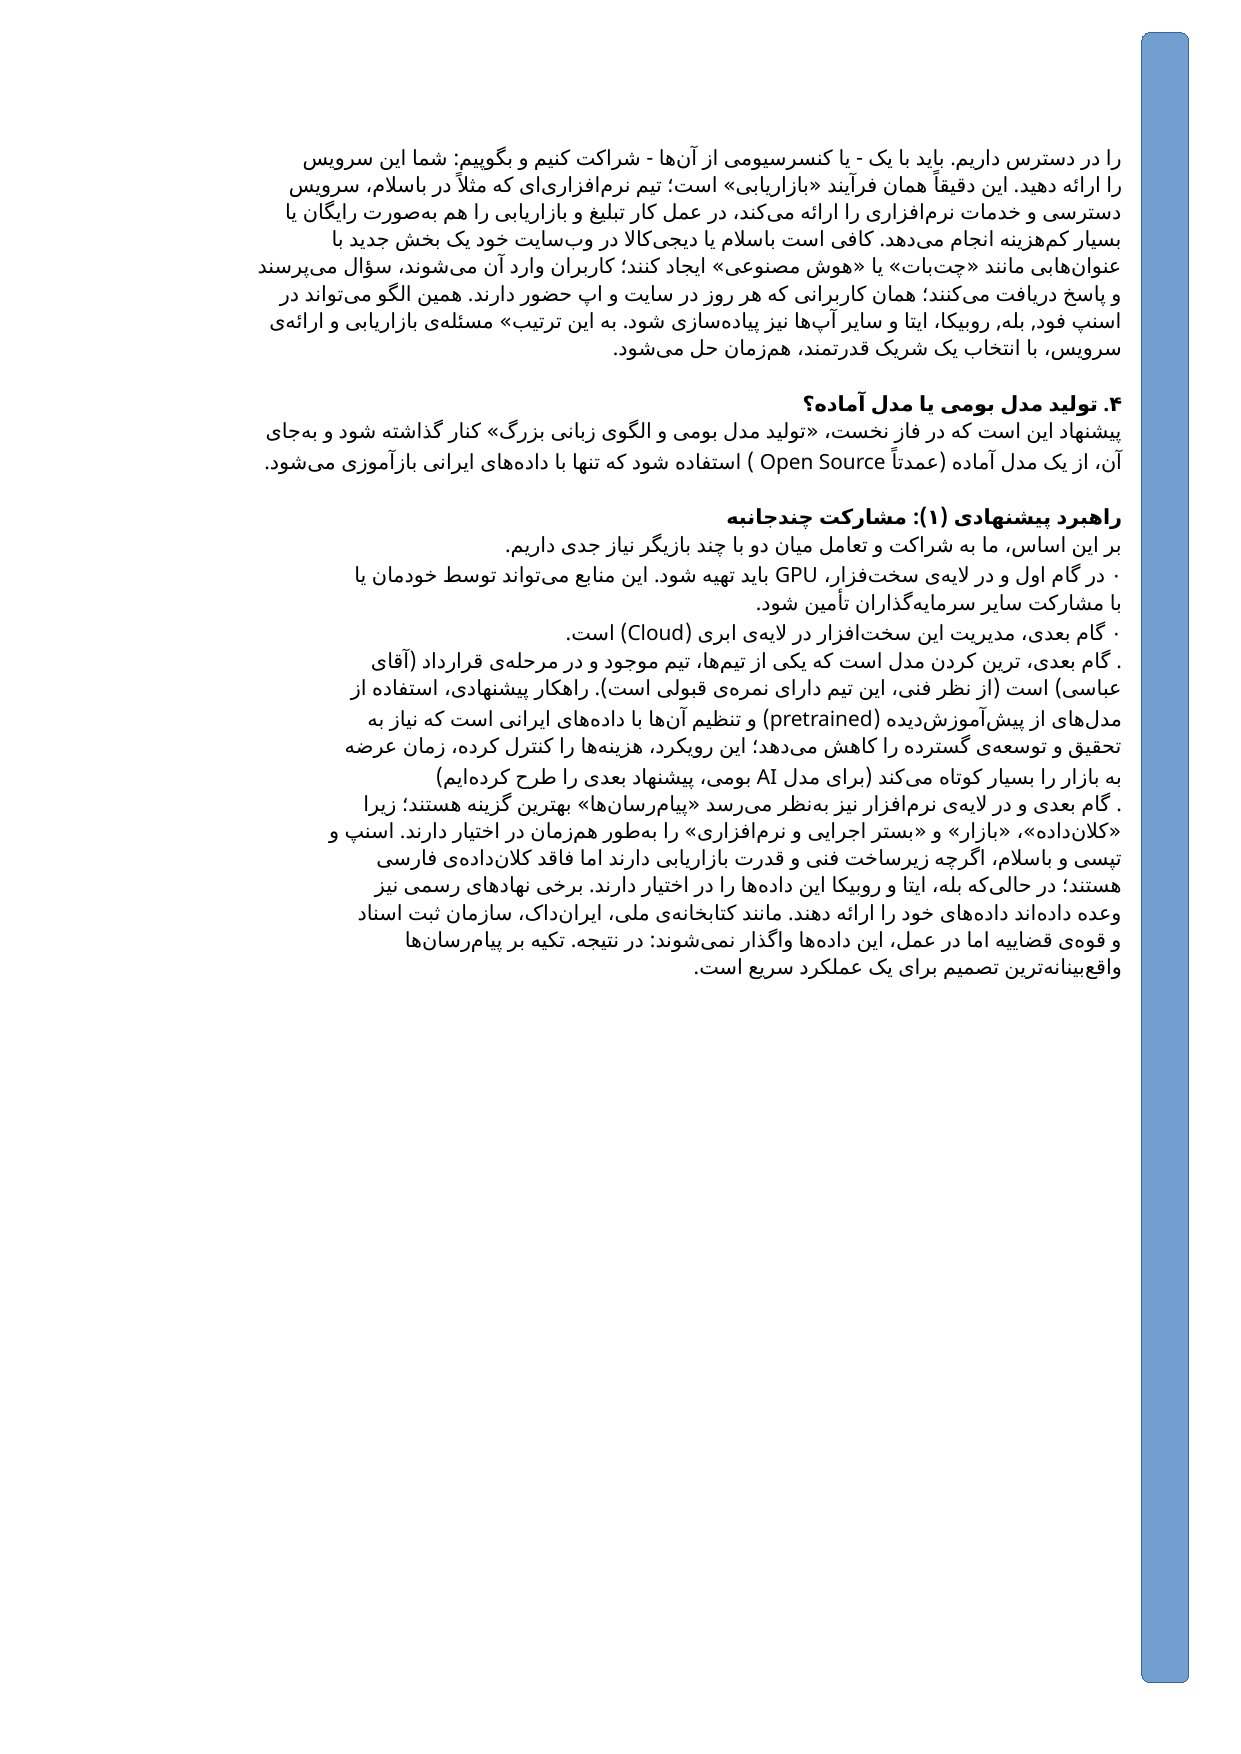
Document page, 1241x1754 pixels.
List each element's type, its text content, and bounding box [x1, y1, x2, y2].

text بسیار کم‌هزینه انجام می‌دهد. کافی است باسلام یا دیجی‌کالا در وب‌سایت خود یک بخش جدید با [118, 228, 1122, 255]
text . گام بعدی و در لایه‌ی نرم‌افزار نیز به‌نظر می‌رسد «پیام‌رسان‌ها» بهترین گزینه هستند؛ زیرا [118, 793, 1122, 820]
text و قوه‌ی قضاییه اما در عمل، این داده‌ها واگذار نمی‌شوند: در نتیجه. تکیه بر پیام‌رسان‌ها [118, 928, 1122, 956]
text تحقیق و توسعه‌ی گسترده را کاهش می‌دهد؛ اين رویکرد، هزینه‌ها را کنترل کرده، زمان عرضه [118, 734, 1122, 762]
text واقع‌بینانه‌ترین تصمیم برای یک عملکرد سریع است. [118, 956, 1122, 983]
text ۴. تولید مدل بومی یا مدل آماده؟ [118, 392, 1122, 420]
text وعده داده‌اند داده‌های خود را ارائه دهند. مانند کتابخانه‌ی ملی، ایران‌داک، سازمان ثبت اسناد [118, 901, 1122, 928]
text به بازار را بسیار کوتاه می‌کند (برای مدل AI بومی، پیشنهاد بعدی را طرح کرده‌ایم) [118, 762, 1122, 793]
text آن، از یک مدل آماده (عمدتاً Open Source ) استفاده شود که تنها با داده‌های ایرانی بازآموزی می‌شود. [118, 447, 1122, 478]
text تپسی و باسلام، اگرچه زیرساخت فنی و قدرت بازاریابی دارند اما فاقد کلان‌داده‌ی فارسی [118, 847, 1122, 874]
text مدل‌های از پیش‌آموزش‌دیده (pretrained) و تنظیم آن‌ها با داده‌های ایرانی است که نیاز به [118, 704, 1122, 734]
text عنوان‌هابی مانند «چت‌بات» یا «هوش مصنوعی» ایجاد کنند؛ کاربران وارد آن می‌شوند، سؤال می‌پرسند [118, 255, 1122, 282]
text و پاسخ دریافت می‌کنند؛ همان کاربرانی که هر روز در سایت و اپ حضور دارند. همین الگو می‌تواند در [118, 282, 1122, 310]
text بر این اساس، ما به شراکت و تعامل میان دو با چند بازیگر نیاز جدی داریم. [118, 533, 1122, 561]
text دسترسی و خدمات نرم‌افزاری را ارائه می‌کند، در عمل کار تبلیغ و بازاریابی را هم به‌صورت رایگان یا [118, 201, 1122, 228]
text ۰ در گام اول و در لایه‌ی سخت‌فزار، GPU باید تهیه شود. این منابع می‌تواند توسط خودمان یا [118, 561, 1122, 591]
text ۰ گام بعدی، مدیریت این سخت‌افزار در لایه‌ی ابری (Cloud) است. [118, 618, 1122, 649]
text را ارائه دهید. این دقیقاً همان فرآیند «بازاریابی» است؛ تیم نرم‌افزاری‌ای که مثلاً در باسلام، سرویس [118, 174, 1122, 201]
text اسنپ فود, بله, روبیکا، ایتا و سایر آپ‌ها نیز پیاده‌سازی شود. به این ترتیب» مسئله‌ی بازاریابی و ارائه‌ی [118, 310, 1122, 337]
text عباسی) است (از نظر فنی، این تیم دارای نمره‌ی قبولی است). راهکار پيشنهادی، استفاده از [118, 677, 1122, 704]
text سرویس، با انتخاب یک شریک قدرتمند، هم‌زمان حل می‌شود. [118, 337, 1122, 364]
text را در دسترس داریم. باید با یک - یا کنسرسیومی از آن‌ها - شراکت کنیم و بگوپیم: شما این سرویس [118, 147, 1122, 174]
text . گام بعدی، ترین کردن مدل است که یکی از تیم‌ها، تیم موجود و در مرحله‌ی قرارداد (آقای [118, 649, 1122, 677]
text پیشنهاد این است که در فاز نخست، «تولید مدل بومی و الگوی زبانی بزرگ» کنار گذاشته شود و به‌جای [118, 420, 1122, 447]
text «کلان‌داده»، «بازار» و «بستر اجرایی و نرم‌افزاری» را به‌طور هم‌زمان در اختیار دارند. اسنپ و [118, 820, 1122, 847]
text راهبرد پیشنهادی (۱): مشارکت چندجانبه [118, 506, 1122, 533]
text هستند؛ در حالی‌که بله، ایتا و روبیکا این داده‌ها را در اختیار دارند. برخی نهادهای رسمی نیز [118, 874, 1122, 901]
text با مشارکت سایر سرمایه‌گذاران تأمین شود. [118, 591, 1122, 618]
